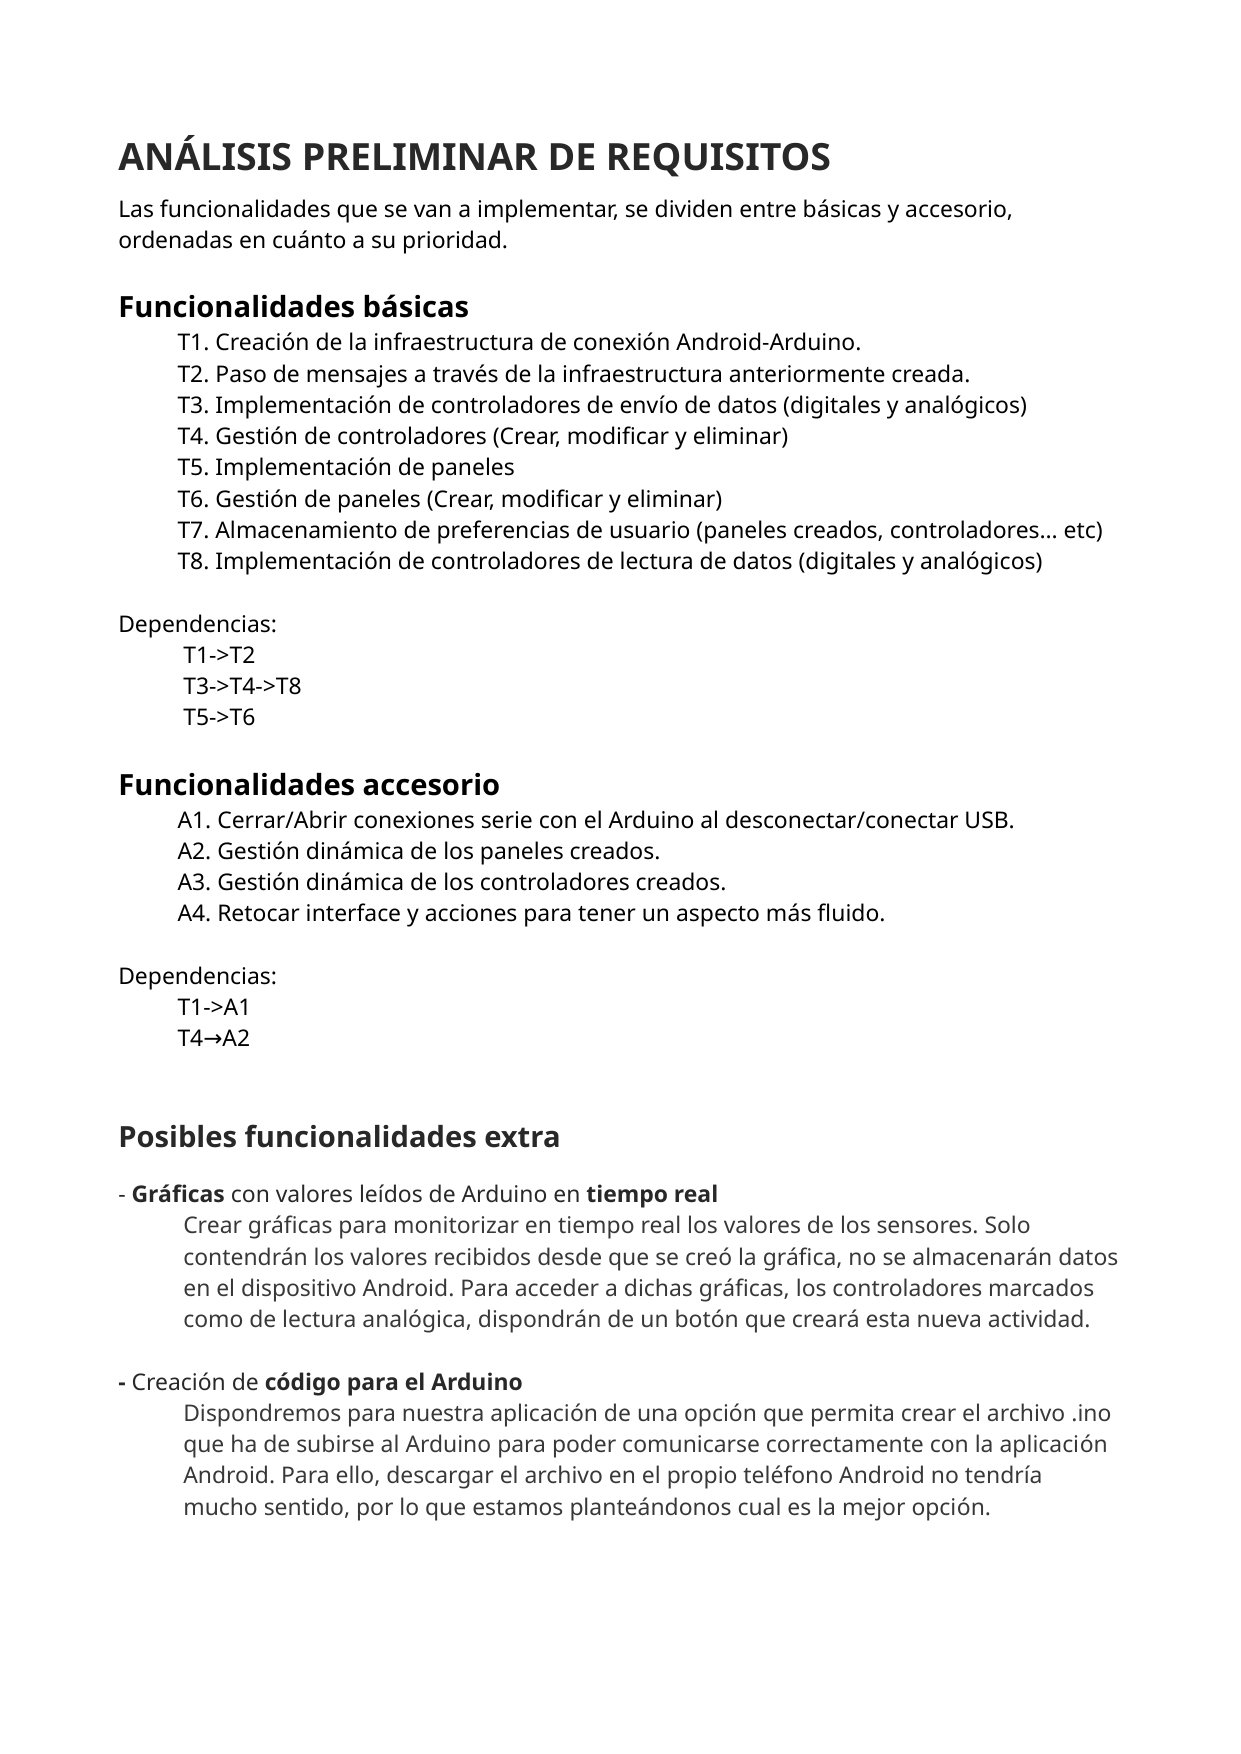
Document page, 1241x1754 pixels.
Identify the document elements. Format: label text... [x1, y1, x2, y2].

text - Creación de código para el Arduino [118, 1366, 1122, 1397]
text T3. Implementación de controladores de envío de datos (digitales y analógicos) [177, 389, 1122, 420]
text ANÁLISIS PRELIMINAR DE REQUISITOS [118, 130, 1122, 181]
text Dependencias: [118, 608, 1122, 639]
text T4. Gestión de controladores (Crear, modificar y eliminar) [177, 420, 1122, 451]
text T8. Implementación de controladores de lectura de datos (digitales y analógicos) [177, 545, 1122, 576]
text T5. Implementación de paneles [177, 451, 1122, 483]
text T1. Creación de la infraestructura de conexión Android-Arduino. [177, 326, 1122, 358]
text Dispondremos para nuestra aplicación de una opción que permita crear el archivo .ino que ha de subirse al Arduino para poder comunicarse correctamente con la aplicación Android. Para ello, descargar el archivo en el propio teléfono Android no tendría mucho sentido, por lo que estamos planteándonos cual es la mejor opción. [183, 1397, 1122, 1522]
text T1->A1 [177, 991, 1122, 1022]
text T4→A2 [177, 1022, 1122, 1053]
text T1->T2 [183, 639, 1122, 670]
text Dependencias: [118, 960, 1122, 991]
text T7. Almacenamiento de preferencias de usuario (paneles creados, controladores… etc) [177, 514, 1122, 545]
text T3->T4->T8 [183, 670, 1122, 701]
text T5->T6 [183, 701, 1122, 733]
text Funcionalidades accesorio [118, 764, 1122, 803]
text Funcionalidades básicas [118, 287, 1122, 326]
text A3. Gestión dinámica de los controladores creados. [177, 866, 1122, 897]
text T6. Gestión de paneles (Crear, modificar y eliminar) [177, 483, 1122, 514]
text A1. Cerrar/Abrir conexiones serie con el Arduino al desconectar/conectar USB. [177, 803, 1122, 835]
text Las funcionalidades que se van a implementar, se dividen entre básicas y accesorio, ordenadas en cuánto a su prioridad. [118, 193, 1122, 255]
text - Gráficas con valores leídos de Arduino en tiempo real [118, 1178, 1122, 1209]
text Crear gráficas para monitorizar en tiempo real los valores de los sensores. Solo contendrán los valores recibidos desde que se creó la gráfica, no se almacenarán datos en el dispositivo Android. Para acceder a dichas gráficas, los controladores marcados como de lectura analógica, dispondrán de un botón que creará esta nueva actividad. [183, 1209, 1122, 1334]
text A4. Retocar interface y acciones para tener un aspecto más fluido. [177, 897, 1122, 928]
text Posibles funcionalidades extra [118, 1116, 1122, 1156]
text A2. Gestión dinámica de los paneles creados. [177, 835, 1122, 866]
text T2. Paso de mensajes a través de la infraestructura anteriormente creada. [177, 358, 1122, 389]
